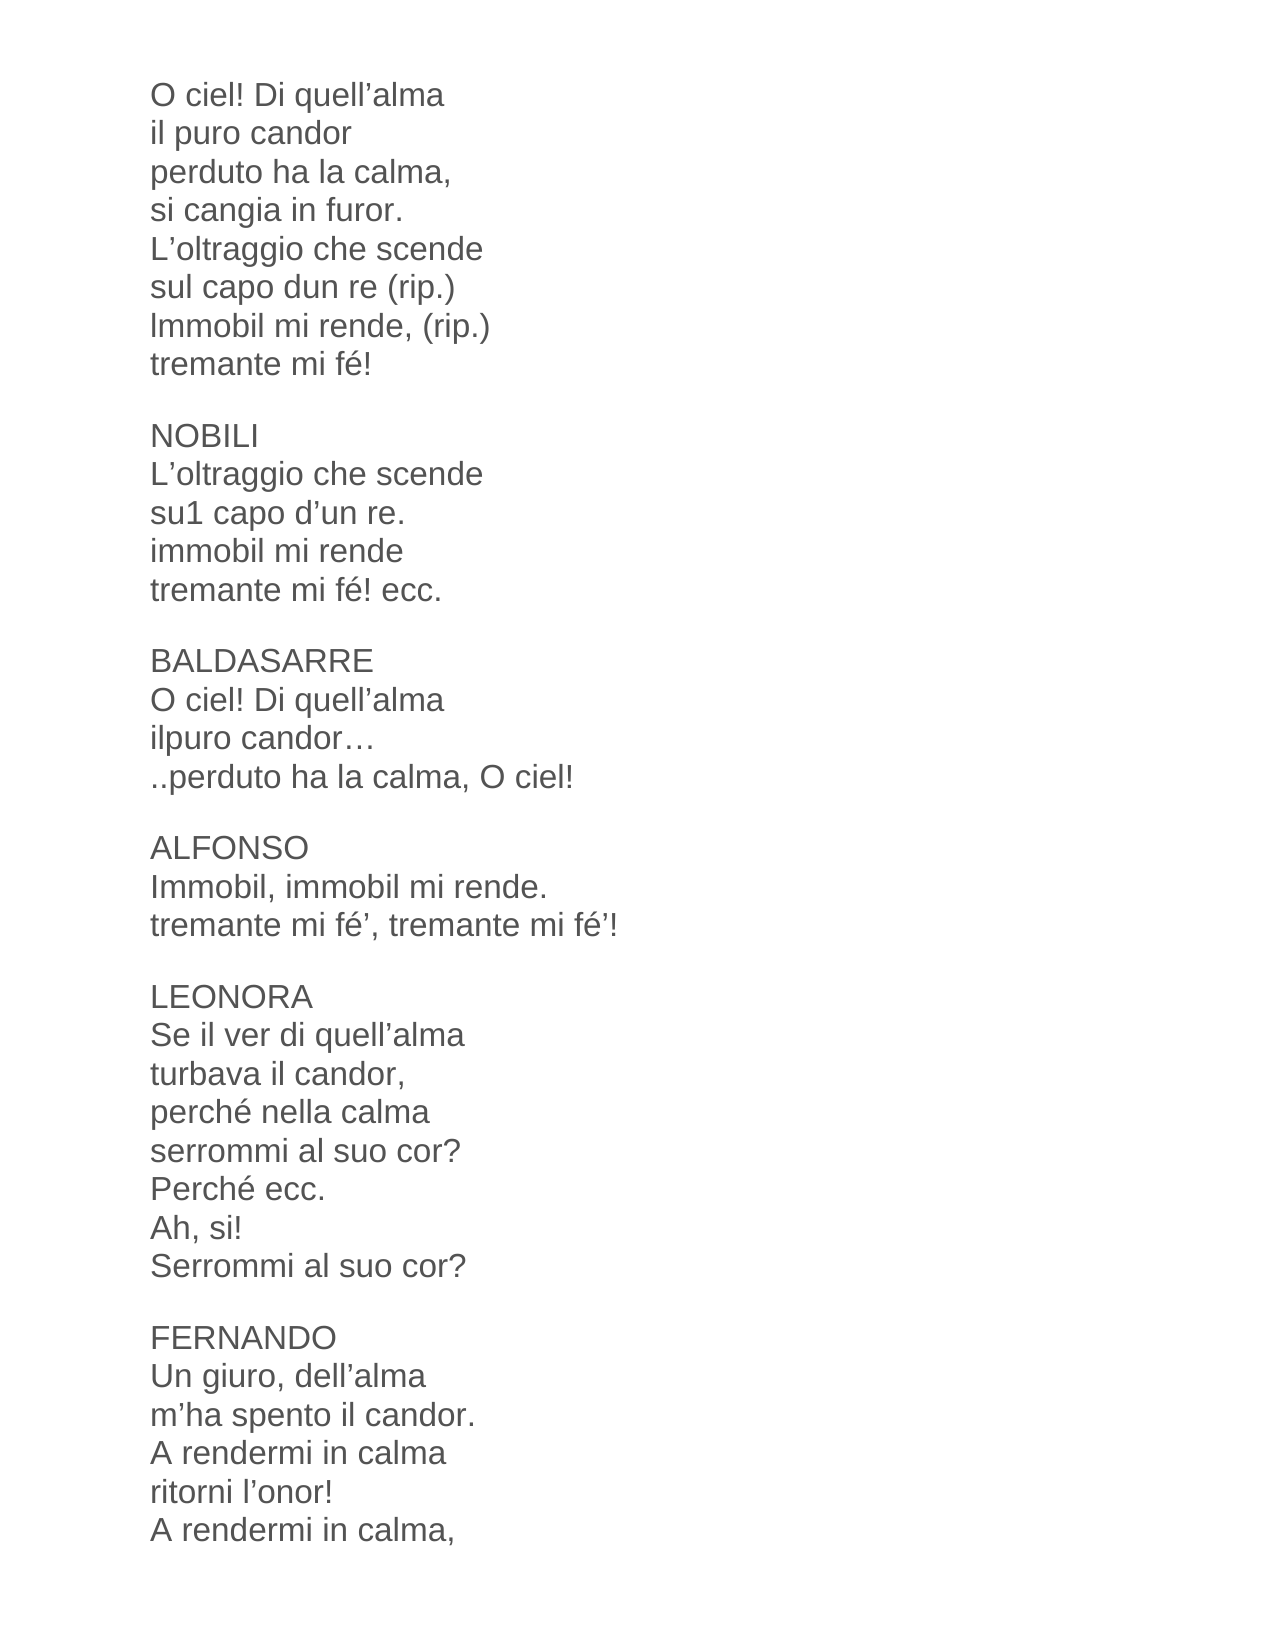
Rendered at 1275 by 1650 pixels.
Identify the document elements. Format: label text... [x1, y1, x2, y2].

text BALDASARRE O ciel! Di quell’alma ilpuro candor… ..perduto ha la calma, O ciel! [150, 641, 1125, 795]
text O ciel! Di quell’alma il puro candor perduto ha la calma, si cangia in furor. L’oltraggio che scende sul capo dun re (rip.) lmmobil mi rende, (rip.) tremante mi fé! [150, 75, 1125, 382]
text FERNANDO Un giuro, dell’alma m’ha spento il candor. A rendermi in calma ritorni l’onor! A rendermi in calma, [150, 1318, 1125, 1548]
text LEONORA Se il ver di quell’alma turbava il candor, perché nella calma serrommi al suo cor? Perché ecc. Ah, si! Serrommi al suo cor? [150, 977, 1125, 1284]
text ALFONSO Immobil, immobil mi rende. tremante mi fé’, tremante mi fé’! [150, 828, 1125, 944]
text NOBILI L’oltraggio che scende su1 capo d’un re. immobil mi rende tremante mi fé! ecc. [150, 416, 1125, 608]
